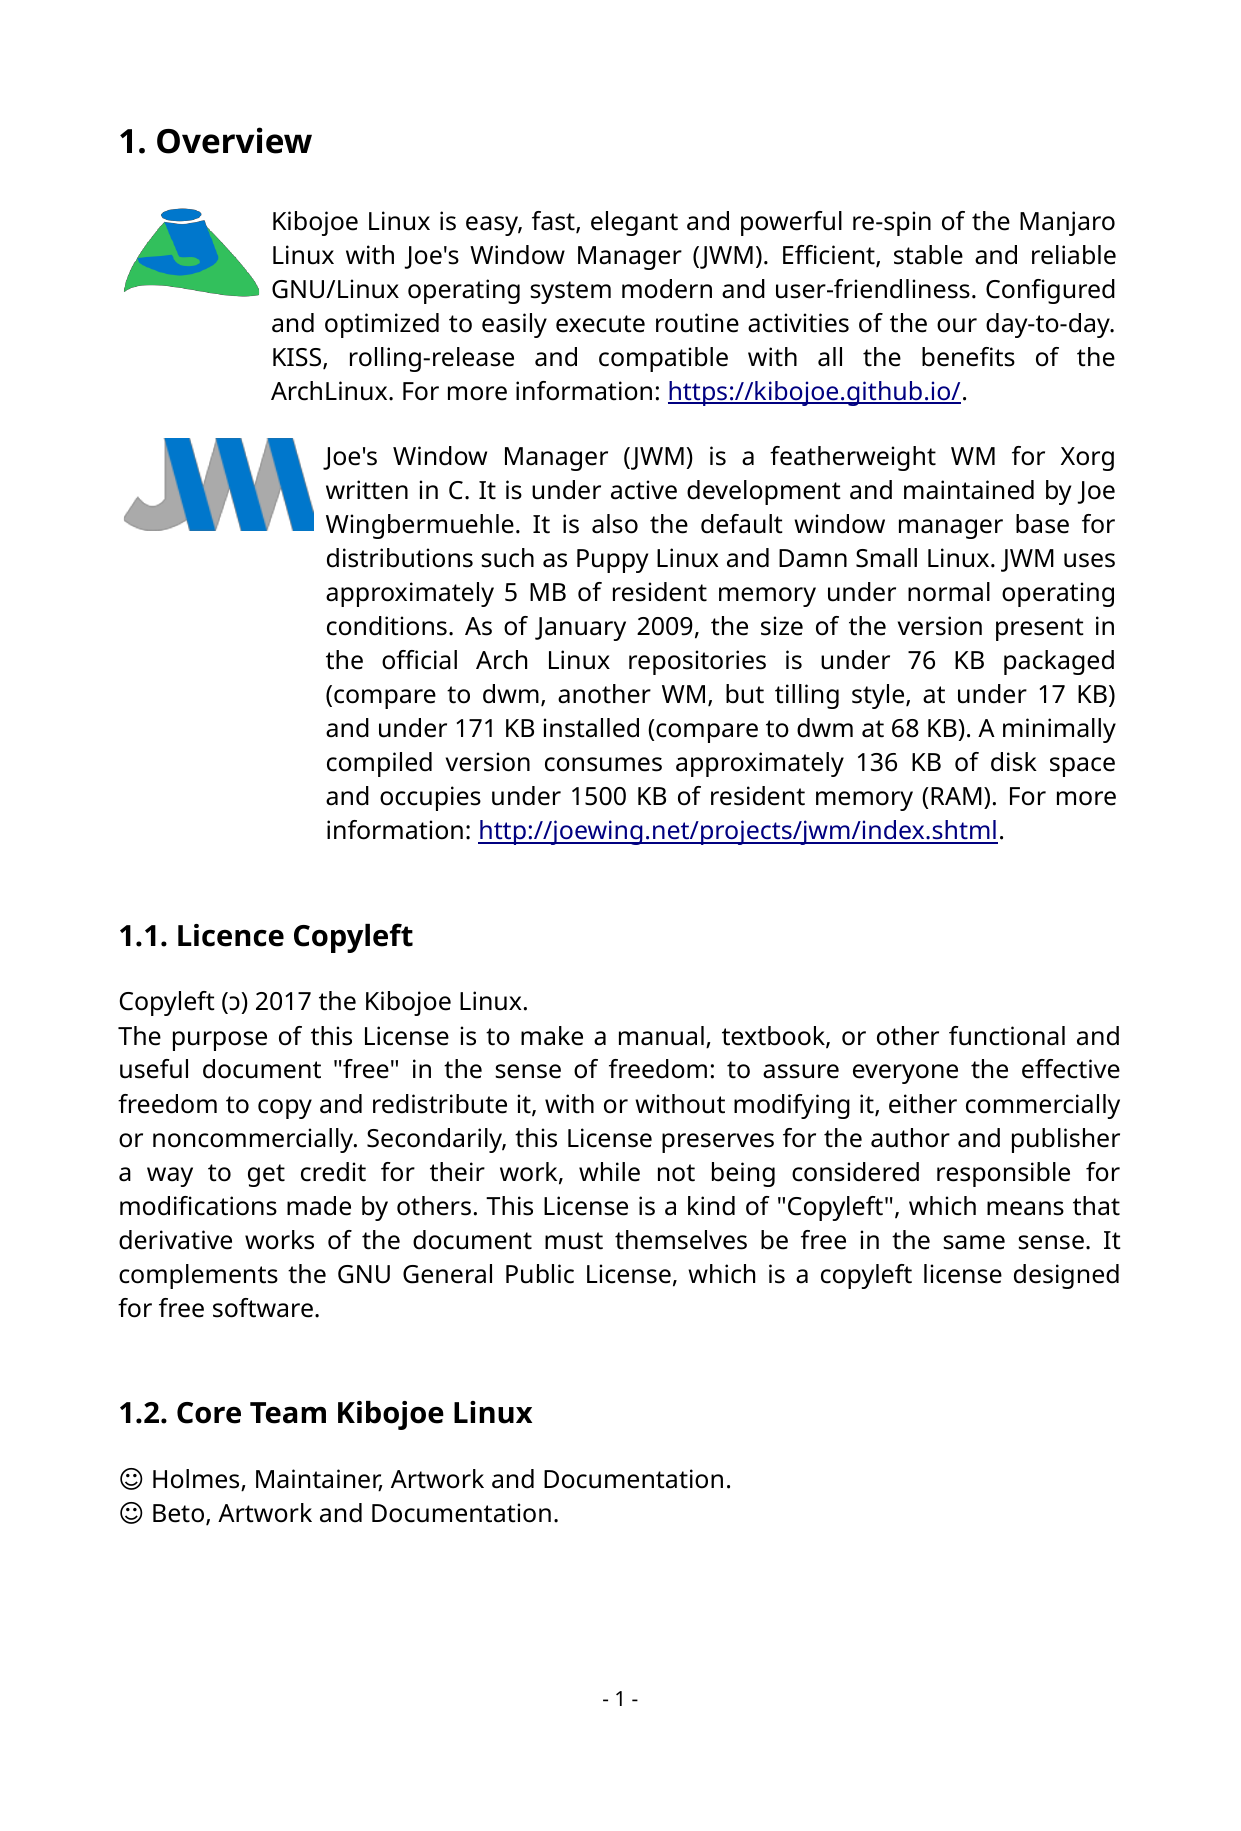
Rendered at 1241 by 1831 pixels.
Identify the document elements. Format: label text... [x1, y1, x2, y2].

text ☺ Beto, Artwork and Documentation. [118, 1495, 1122, 1529]
text The purpose of this License is to make a manual, textbook, or other functional and useful document "free" in the sense of freedom: to assure everyone the effective freedom to copy and redistribute it, with or without modifying it, either commercially or noncommercially. Secondarily, this License preserves for the author and publisher a way to get credit for their work, while not being considered responsible for modifications made by others. This License is a kind of "Copyleft", which means that derivative works of the document must themselves be free in the same sense. It complements the GNU General Public License, which is a copyleft license designed for free software. [118, 1018, 1122, 1325]
subtitle 1.2. Core Team Kibojoe Linux [118, 1393, 1122, 1432]
subtitle 1. Overview [118, 118, 1122, 163]
text ☺ Holmes, Maintainer, Artwork and Documentation. [118, 1461, 1122, 1495]
table_header [118, 198, 265, 413]
table_header Kibojoe Linux is easy, fast, elegant and powerful re-spin of the Manjaro Linux with Joe's Window Manager (JWM). Efficient, stable and reliable GNU/Linux operating system modern and user-friendliness. Configured and optimized to easily execute routine activities of the our day-to-day. KISS, rolling-release and compatible with all the benefits of the ArchLinux. For more information: https://kibojoe.github.io/. [265, 198, 1123, 413]
table_header Joe's Window Manager (JWM) is a featherweight WM for Xorg written in C. It is under active development and maintained by Joe Wingbermuehle. It is also the default window manager base for distributions such as Puppy Linux and Damn Small Linux. JWM uses approximately 5 MB of resident memory under normal operating conditions. As of January 2009, the size of the version present in the official Arch Linux repositories is under 76 KB packaged (compare to dwm, another WM, but tilling style, at under 17 KB) and under 171 KB installed (compare to dwm at 68 KB). A minimally compiled version consumes approximately 136 KB of disk space and occupies under 1500 KB of resident memory (RAM). For more information: http://joewing.net/projects/jwm/index.shtml. [320, 433, 1123, 853]
text Copyleft (ɔ) 2017 the Kibojoe Linux. [118, 984, 1122, 1018]
picture [123, 438, 314, 531]
subtitle 1.1. Licence Copyleft [118, 916, 1122, 955]
picture [123, 203, 260, 298]
table_header [118, 433, 320, 853]
